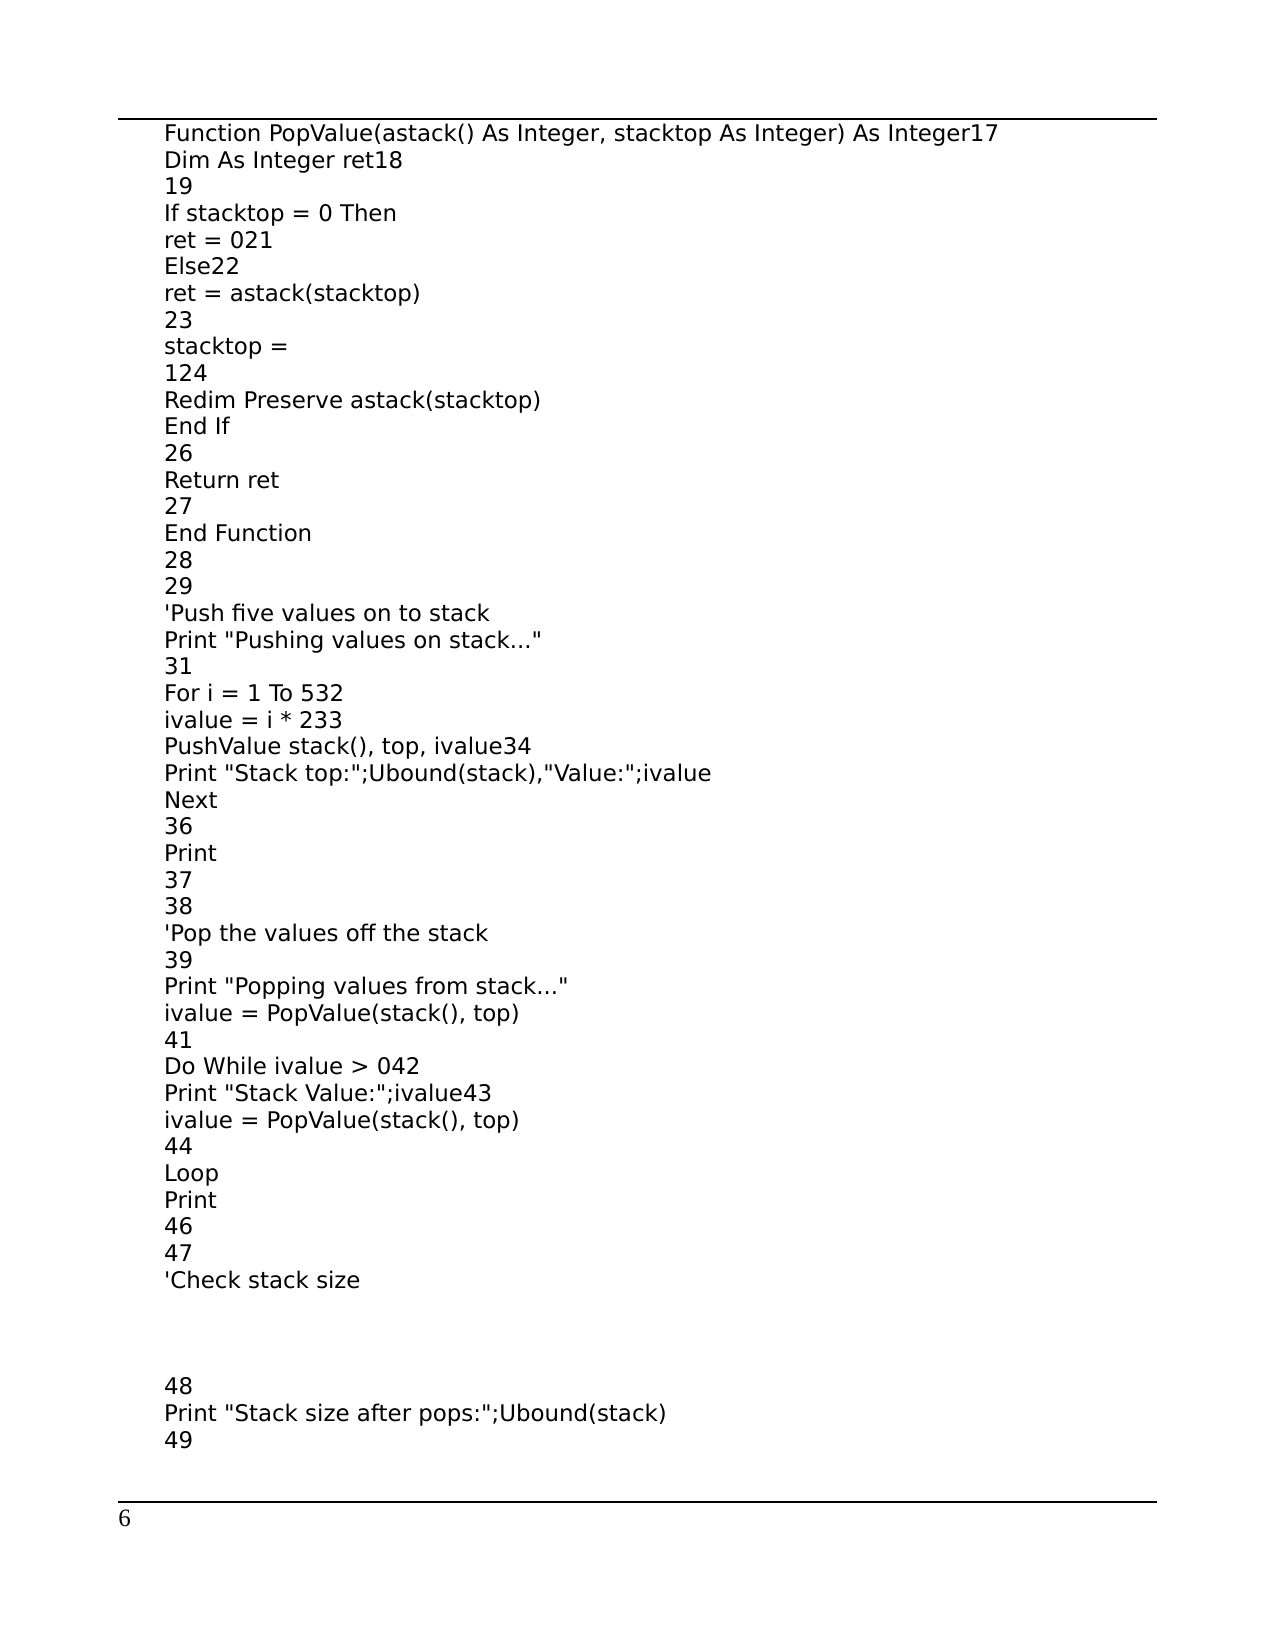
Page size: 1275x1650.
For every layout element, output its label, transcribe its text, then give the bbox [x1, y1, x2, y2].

text 28 [118, 547, 1157, 573]
text Return ret [118, 467, 1157, 493]
text Print "Pushing values on stack..." [118, 627, 1157, 653]
text Next [118, 787, 1157, 813]
text ivalue = PopValue(stack(), top) [118, 1107, 1157, 1133]
text End If [118, 413, 1157, 440]
text 44 [118, 1133, 1157, 1160]
text 37 [118, 867, 1157, 893]
text 49 [118, 1427, 1157, 1453]
text 29 [118, 573, 1157, 600]
text ivalue = i * 233 [118, 707, 1157, 733]
text End Function [118, 520, 1157, 547]
text Dim As Integer ret18 [118, 147, 1157, 173]
text 36 [118, 813, 1157, 840]
text For i = 1 To 532 [118, 680, 1157, 707]
text 'Pop the values off the stack [118, 920, 1157, 947]
text 48 [118, 1373, 1157, 1400]
text Print "Stack Value:";ivalue43 [118, 1080, 1157, 1107]
text 39 [118, 947, 1157, 973]
text Print "Stack top:";Ubound(stack),"Value:";ivalue [118, 760, 1157, 787]
text 'Push five values on to stack [118, 600, 1157, 627]
text 124 [118, 360, 1157, 387]
text 47 [118, 1240, 1157, 1267]
text 19 [118, 173, 1157, 200]
text Print "Popping values from stack..." [118, 973, 1157, 1000]
text 23 [118, 307, 1157, 333]
text 26 [118, 440, 1157, 467]
text ret = 021 [118, 227, 1157, 253]
text 38 [118, 893, 1157, 920]
text If stacktop = 0 Then [118, 200, 1157, 227]
text Else22 [118, 253, 1157, 280]
text Print [118, 840, 1157, 867]
text 'Check stack size [118, 1267, 1157, 1293]
text ivalue = PopValue(stack(), top) [118, 1000, 1157, 1027]
text 46 [118, 1213, 1157, 1240]
text Do While ivalue > 042 [118, 1053, 1157, 1080]
text Function PopValue(astack() As Integer, stacktop As Integer) As Integer17 [118, 120, 1157, 147]
text stacktop = [118, 333, 1157, 360]
text Loop [118, 1160, 1157, 1187]
text Print "Stack size after pops:";Ubound(stack) [118, 1400, 1157, 1427]
text ret = astack(stacktop) [118, 280, 1157, 307]
text PushValue stack(), top, ivalue34 [118, 733, 1157, 760]
text 31 [118, 653, 1157, 680]
text Redim Preserve astack(stacktop) [118, 387, 1157, 413]
text 41 [118, 1027, 1157, 1053]
text Print [118, 1187, 1157, 1213]
text 27 [118, 493, 1157, 520]
